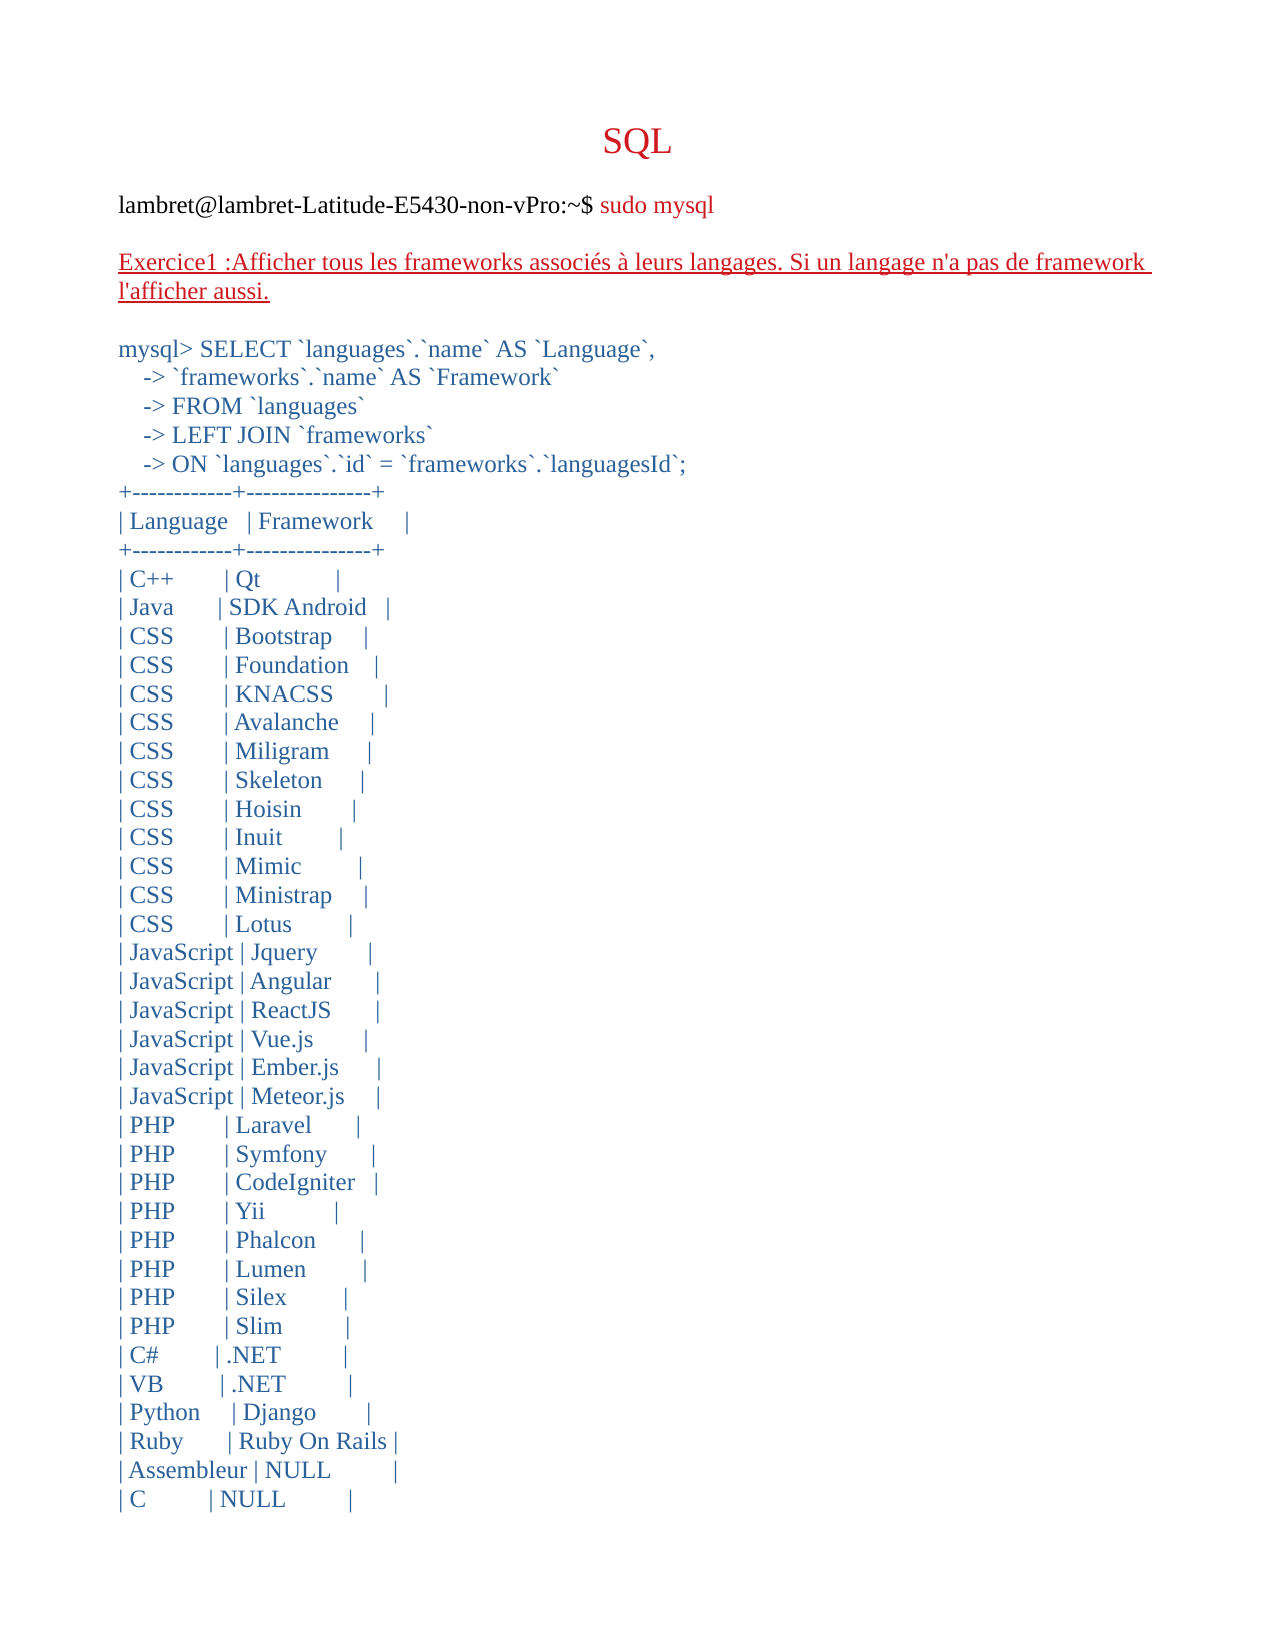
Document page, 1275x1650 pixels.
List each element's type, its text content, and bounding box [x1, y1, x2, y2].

text | PHP | Phalcon | [118, 1225, 1157, 1254]
text -> ON `languages`.`id` = `frameworks`.`languagesId`; [118, 449, 1157, 477]
text +------------+---------------+ [118, 535, 1157, 564]
text | Assembleur | NULL | [118, 1455, 1157, 1484]
text | C | NULL | [118, 1484, 1157, 1512]
text | CSS | Foundation | [118, 650, 1157, 679]
text +------------+---------------+ [118, 477, 1157, 506]
text | CSS | Mimic | [118, 851, 1157, 880]
text -> LEFT JOIN `frameworks` [118, 420, 1157, 449]
text -> `frameworks`.`name` AS `Framework` [118, 362, 1157, 391]
text Exercice1 :Afficher tous les frameworks associés à leurs langages. Si un langage n'a pas de framework l'afficher aussi. [118, 247, 1157, 305]
text | PHP | Slim | [118, 1311, 1157, 1340]
text | JavaScript | Jquery | [118, 937, 1157, 966]
text | CSS | Lotus | [118, 909, 1157, 937]
text SQL [118, 118, 1157, 161]
text | PHP | Laravel | [118, 1110, 1157, 1139]
text | C++ | Qt | [118, 564, 1157, 592]
text | VB | .NET | [118, 1369, 1157, 1397]
text | JavaScript | ReactJS | [118, 995, 1157, 1024]
text mysql> SELECT `languages`.`name` AS `Language`, [118, 334, 1157, 362]
text | JavaScript | Angular | [118, 966, 1157, 995]
text | CSS | Inuit | [118, 822, 1157, 851]
text | PHP | CodeIgniter | [118, 1167, 1157, 1196]
text | C# | .NET | [118, 1340, 1157, 1369]
text lambret@lambret-Latitude-E5430-non-vPro:~$ sudo mysql [118, 190, 1157, 219]
text | CSS | Skeleton | [118, 765, 1157, 794]
text | Python | Django | [118, 1397, 1157, 1426]
text | JavaScript | Ember.js | [118, 1052, 1157, 1081]
text | CSS | Avalanche | [118, 707, 1157, 736]
text -> FROM `languages` [118, 391, 1157, 420]
text | JavaScript | Meteor.js | [118, 1081, 1157, 1110]
text | Language | Framework | [118, 506, 1157, 535]
text | Ruby | Ruby On Rails | [118, 1426, 1157, 1455]
text | PHP | Symfony | [118, 1139, 1157, 1167]
text | PHP | Silex | [118, 1282, 1157, 1311]
text | CSS | KNACSS | [118, 679, 1157, 707]
text | PHP | Yii | [118, 1196, 1157, 1225]
text | PHP | Lumen | [118, 1254, 1157, 1282]
text | JavaScript | Vue.js | [118, 1024, 1157, 1052]
text | CSS | Miligram | [118, 736, 1157, 765]
text | CSS | Hoisin | [118, 794, 1157, 822]
text | Java | SDK Android | [118, 592, 1157, 621]
text | CSS | Ministrap | [118, 880, 1157, 909]
text | CSS | Bootstrap | [118, 621, 1157, 650]
